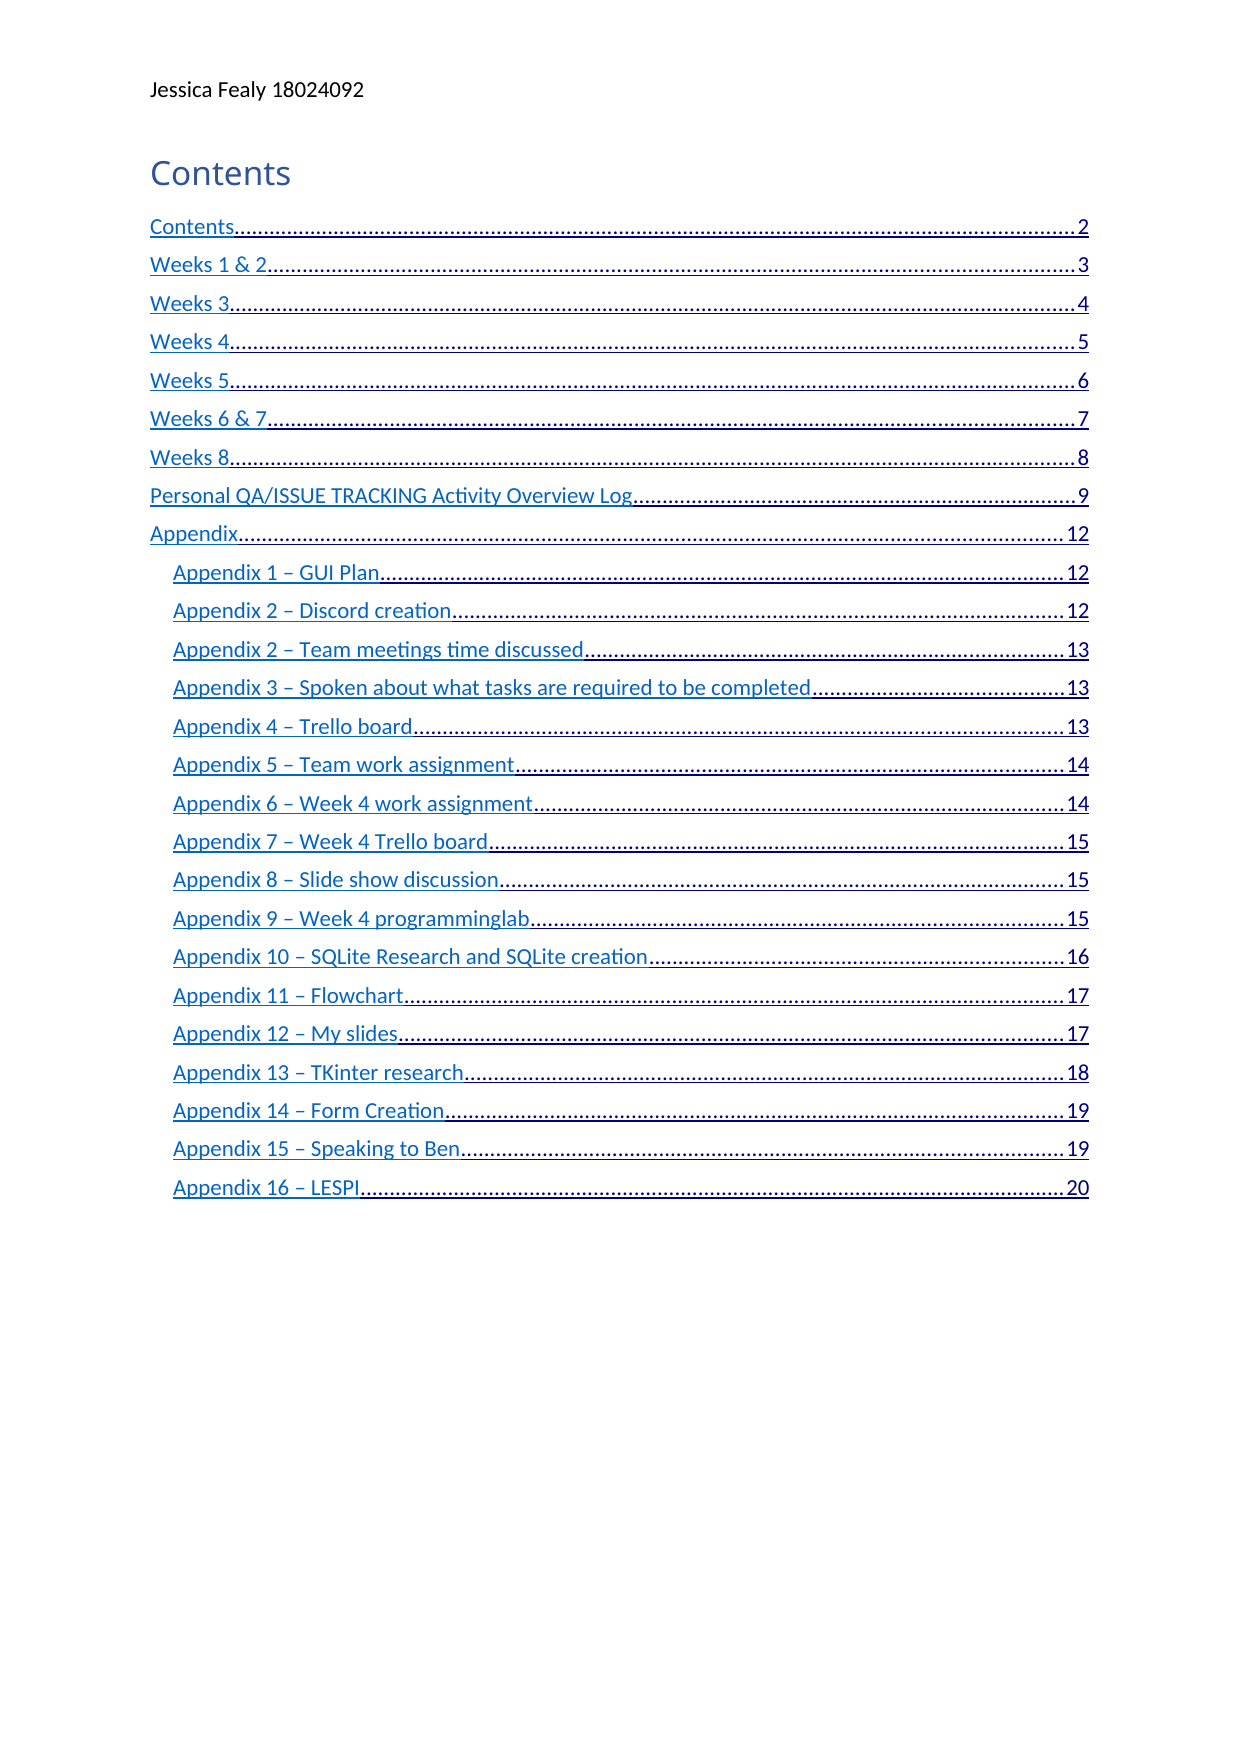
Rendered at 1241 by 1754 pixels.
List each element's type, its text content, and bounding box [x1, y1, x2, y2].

text Appendix 9 – Week 4 programminglab 15 [173, 904, 1090, 932]
text Weeks 8 8 [150, 443, 1090, 471]
text Appendix 4 – Trello board 13 [173, 712, 1090, 740]
text Appendix 15 – Speaking to Ben 19 [173, 1134, 1090, 1163]
text Appendix 8 – Slide show discussion 15 [173, 866, 1090, 893]
text Weeks 1 & 2 3 [150, 251, 1090, 278]
text Appendix 2 – Team meetings time discussed 13 [173, 635, 1090, 663]
text Appendix 12 – My slides 17 [173, 1019, 1090, 1047]
text Contents 2 [150, 212, 1090, 240]
subtitle Contents [150, 150, 1090, 195]
text Personal QA/ISSUE TRACKING Activity Overview Log 9 [150, 481, 1090, 509]
text Appendix 5 – Team work assignment 14 [173, 750, 1090, 778]
text Appendix 7 – Week 4 Trello board 15 [173, 827, 1090, 855]
text Appendix 12 [150, 519, 1090, 548]
text Weeks 4 5 [150, 327, 1090, 355]
text Weeks 3 4 [150, 289, 1090, 317]
text Appendix 2 – Discord creation 12 [173, 596, 1090, 624]
text Appendix 16 – LESPI 20 [173, 1173, 1090, 1201]
text Weeks 5 6 [150, 366, 1090, 394]
text Appendix 3 – Spoken about what tasks are required to be completed 13 [173, 673, 1090, 701]
text Weeks 6 & 7 7 [150, 404, 1090, 432]
text Appendix 14 – Form Creation 19 [173, 1096, 1090, 1124]
text Appendix 1 – GUI Plan 12 [173, 558, 1090, 586]
text Appendix 6 – Week 4 work assignment 14 [173, 789, 1090, 817]
text Appendix 11 – Flowchart 17 [173, 981, 1090, 1009]
text Appendix 10 – SQLite Research and SQLite creation 16 [173, 942, 1090, 970]
text Appendix 13 – TKinter research 18 [173, 1058, 1090, 1086]
